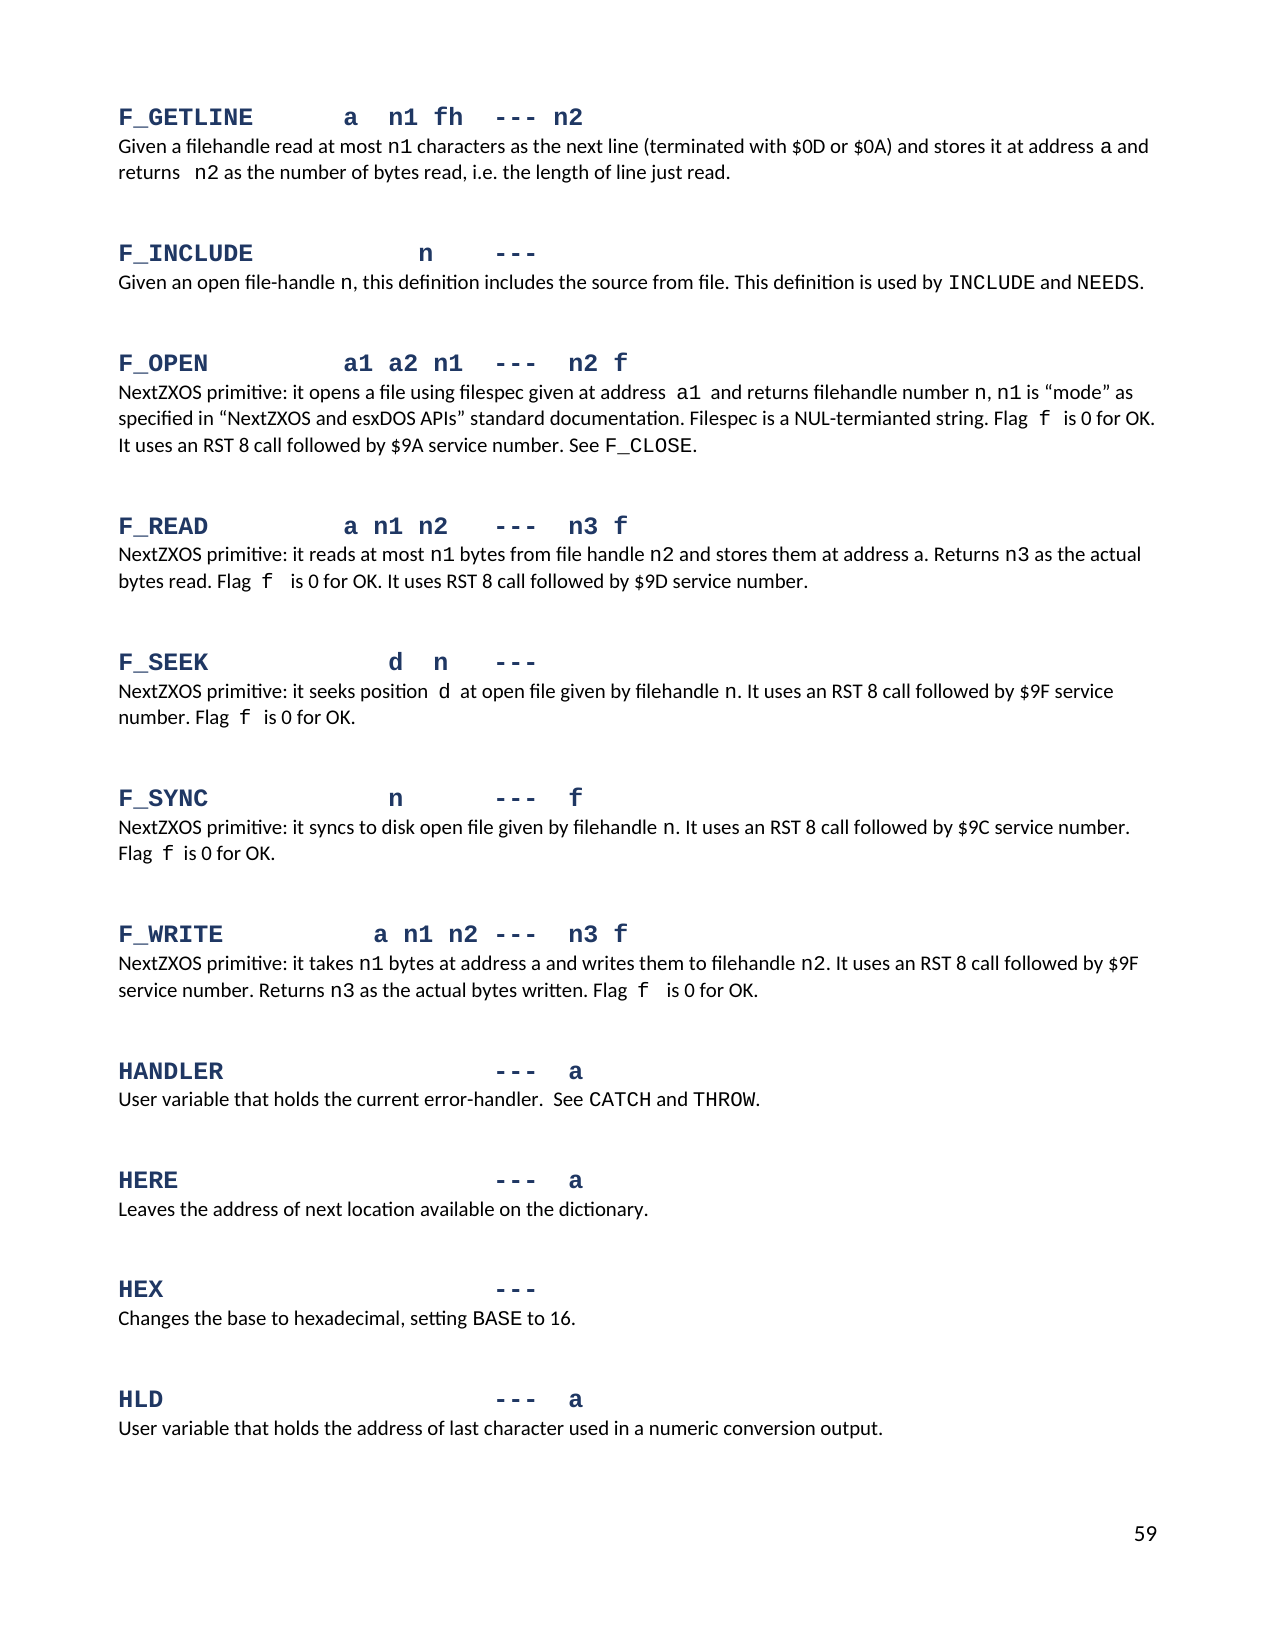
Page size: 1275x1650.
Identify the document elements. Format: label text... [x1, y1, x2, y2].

text Given a filehandle read at most n1 characters as the next line (terminated with $0D or $0A) and stores it at address a and returns n2 as the number of bytes read, i.e. the length of line just read. [118, 133, 1157, 186]
text User variable that holds the current error-handler. See CATCH and THROW. [118, 1087, 1157, 1113]
text NextZXOS primitive: it seeks position d at open file given by filehandle n. It uses an RST 8 call followed by $9F service number. Flag f is 0 for OK. [118, 678, 1157, 731]
text NextZXOS primitive: it takes n1 bytes at address a and writes them to filehandle n2. It uses an RST 8 call followed by $9F service number. Returns n3 as the actual bytes written. Flag f is 0 for OK. [118, 950, 1157, 1003]
subtitle F_READ a n1 n2 --- n3 f [118, 513, 1157, 542]
text NextZXOS primitive: it reads at most n1 bytes from file handle n2 and stores them at address a. Returns n3 as the actual bytes read. Flag f is 0 for OK. It uses RST 8 call followed by $9D service number. [118, 542, 1157, 594]
subtitle F_SYNC n --- f [118, 786, 1157, 814]
subtitle HLD --- a [118, 1387, 1157, 1415]
subtitle HEX --- [118, 1277, 1157, 1305]
subtitle F_INCLUDE n --- [118, 241, 1157, 269]
subtitle F_SEEK d n --- [118, 649, 1157, 678]
text NextZXOS primitive: it syncs to disk open file given by filehandle n. It uses an RST 8 call followed by $9C service number. Flag f is 0 for OK. [118, 814, 1157, 867]
text Changes the base to hexadecimal, setting BASE to 16. [118, 1305, 1157, 1332]
subtitle F_WRITE a n1 n2 --- n3 f [118, 922, 1157, 950]
text NextZXOS primitive: it opens a file using filespec given at address a1 and returns filehandle number n, n1 is “mode” as specified in “NextZXOS and esxDOS APIs” standard documentation. Filespec is a NUL-termianted string. Flag f is 0 for OK. It uses an RST 8 call followed by $9A service number. See F_CLOSE. [118, 379, 1157, 458]
subtitle HERE --- a [118, 1168, 1157, 1196]
text Leaves the address of next location available on the dictionary. [118, 1196, 1157, 1222]
subtitle HANDLER --- a [118, 1058, 1157, 1087]
text Given an open file-handle n, this definition includes the source from file. This definition is used by INCLUDE and NEEDS. [118, 269, 1157, 296]
subtitle F_OPEN a1 a2 n1 --- n2 f [118, 351, 1157, 379]
subtitle F_GETLINE a n1 fh --- n2 [118, 104, 1157, 133]
text User variable that holds the address of last character used in a numeric conversion output. [118, 1415, 1157, 1440]
